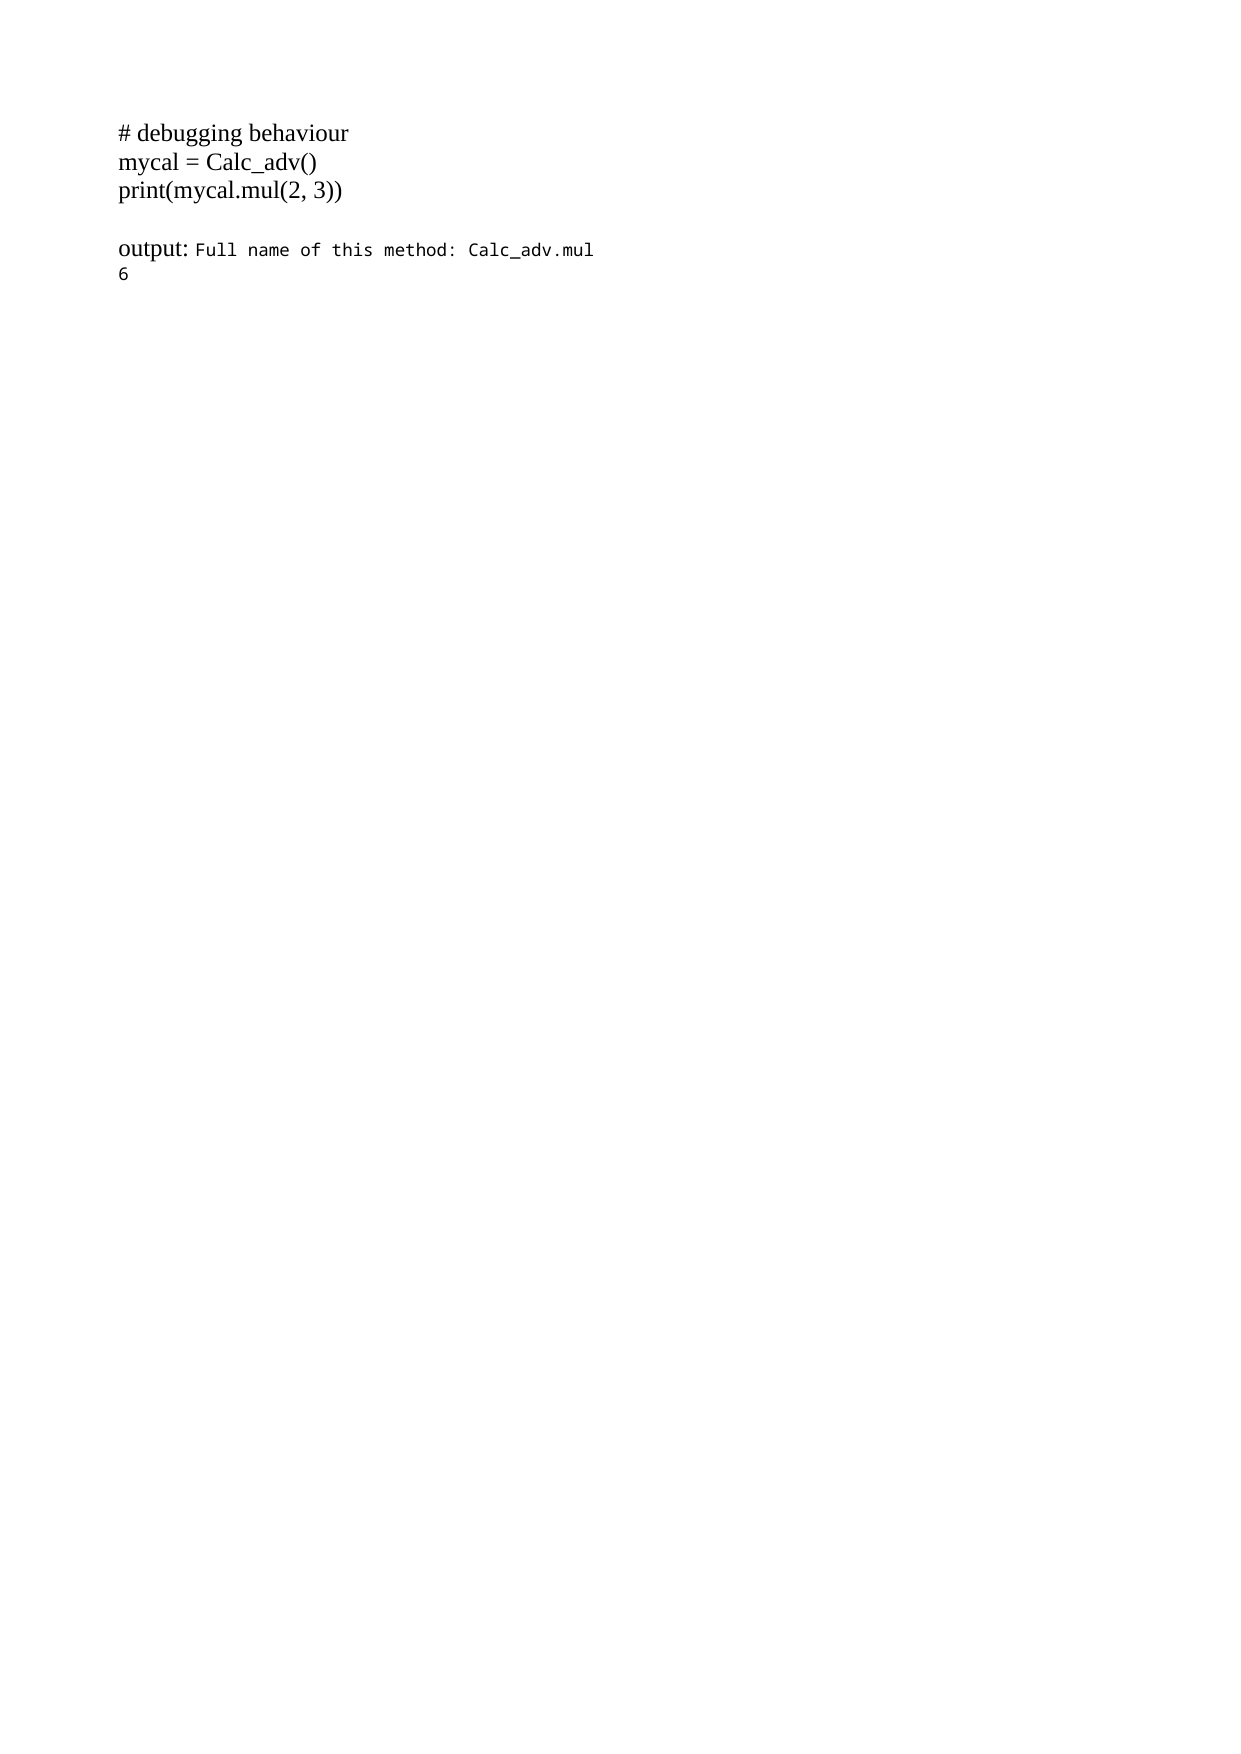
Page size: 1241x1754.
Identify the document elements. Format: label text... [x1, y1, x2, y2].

text output: Full name of this method: Calc_adv.mul [118, 233, 1122, 262]
text mycal = Calc_adv() [118, 147, 1122, 176]
text 6 [118, 262, 1122, 286]
text print(mycal.mul(2, 3)) [118, 176, 1122, 204]
text # debugging behaviour [118, 118, 1122, 147]
